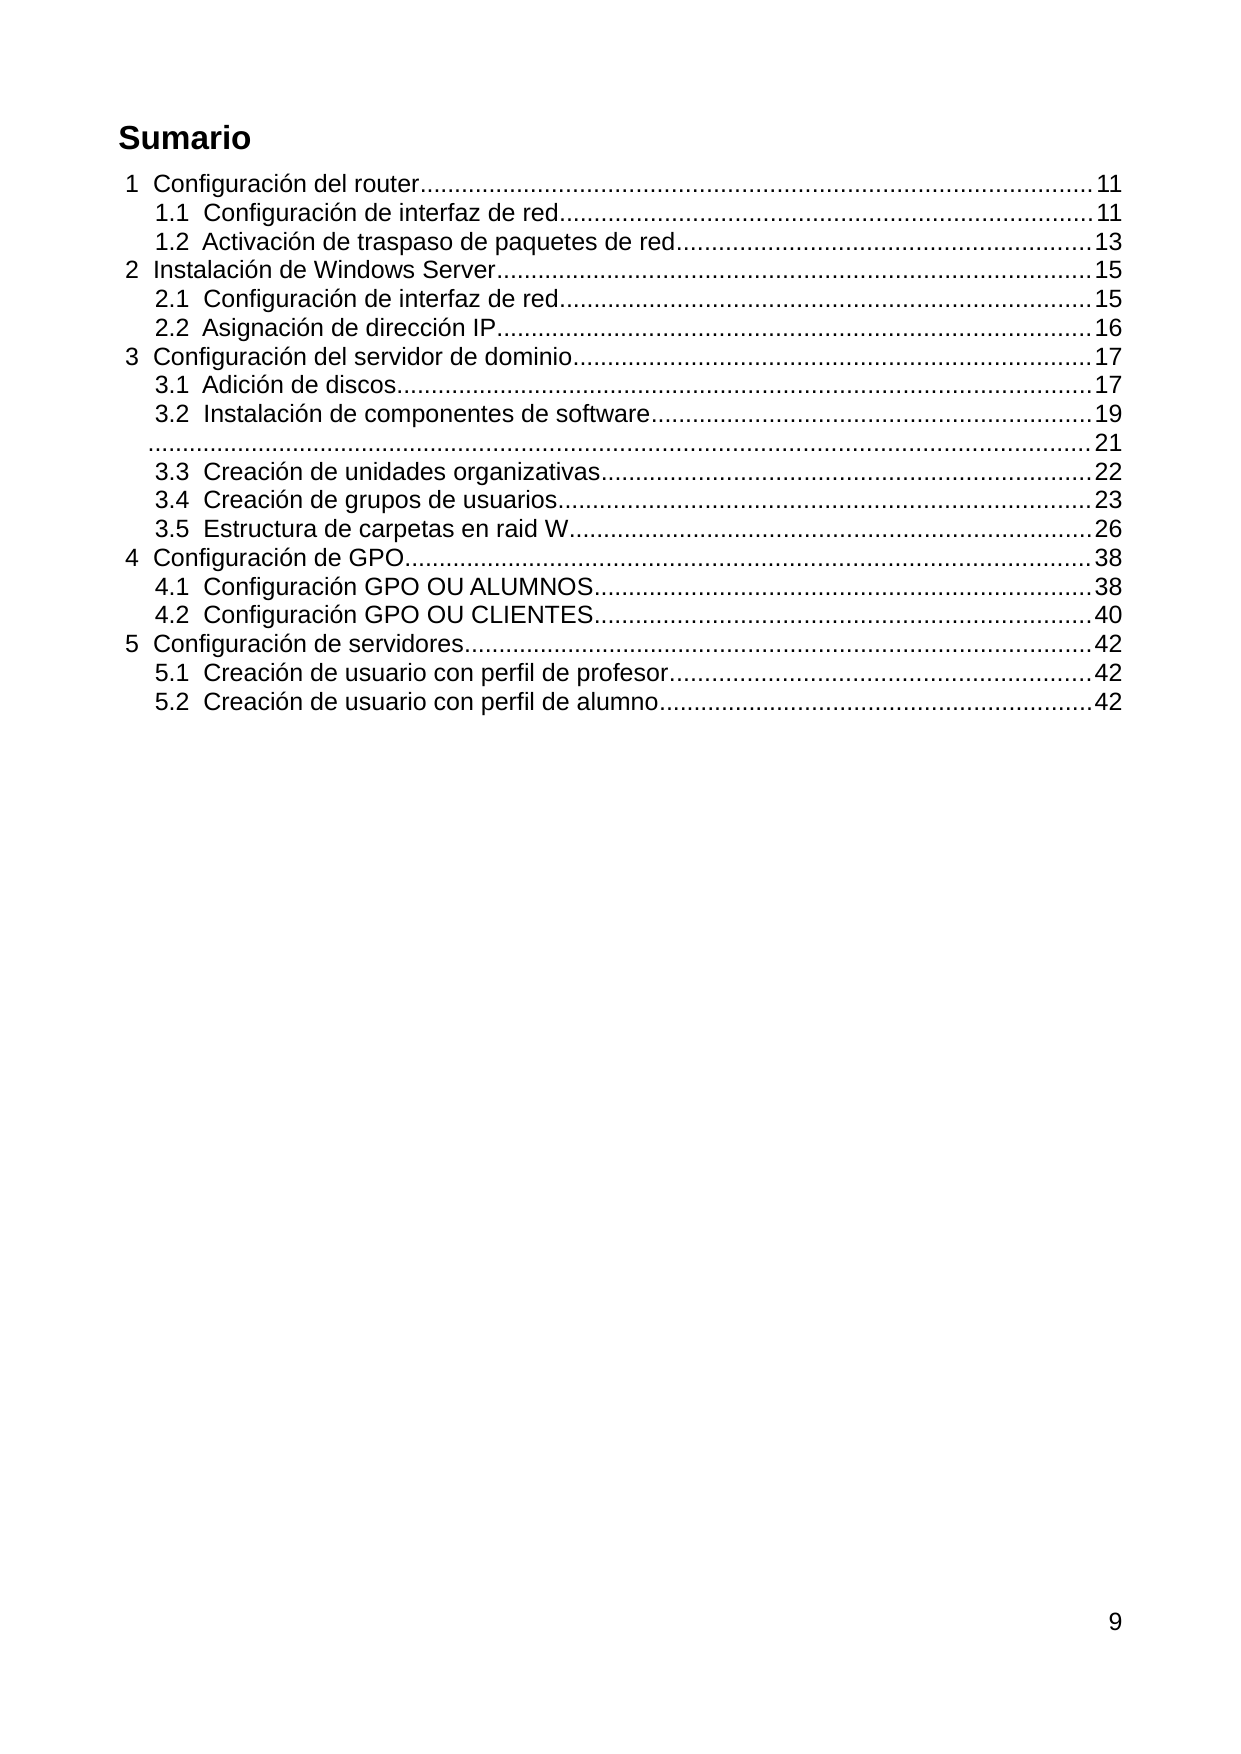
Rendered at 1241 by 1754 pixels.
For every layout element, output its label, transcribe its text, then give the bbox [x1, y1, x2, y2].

text 3.4 Creación de grupos de usuarios 23 [148, 485, 1122, 514]
text 2 Instalación de Windows Server 15 [118, 255, 1122, 284]
text 21 [148, 428, 1122, 457]
text 2.1 Configuración de interfaz de red 15 [148, 284, 1122, 313]
text 3.1 Adición de discos 17 [148, 370, 1122, 399]
text 1.2 Activación de traspaso de paquetes de red 13 [148, 227, 1122, 255]
text 4.1 Configuración GPO OU ALUMNOS 38 [148, 572, 1122, 600]
text 2.2 Asignación de dirección IP 16 [148, 313, 1122, 342]
subtitle Sumario [118, 118, 1122, 157]
text 1.1 Configuración de interfaz de red 11 [148, 198, 1122, 227]
text 5.1 Creación de usuario con perfil de profesor 42 [148, 658, 1122, 687]
text 4.2 Configuración GPO OU CLIENTES 40 [148, 600, 1122, 629]
text 4 Configuración de GPO 38 [118, 543, 1122, 572]
text 3.5 Estructura de carpetas en raid W 26 [148, 514, 1122, 543]
text 5.2 Creación de usuario con perfil de alumno 42 [148, 687, 1122, 715]
text 3 Configuración del servidor de dominio 17 [118, 342, 1122, 370]
text 3.3 Creación de unidades organizativas 22 [148, 457, 1122, 485]
text 3.2 Instalación de componentes de software 19 [148, 399, 1122, 428]
text 1 Configuración del router 11 [118, 169, 1122, 198]
text 5 Configuración de servidores 42 [118, 629, 1122, 658]
